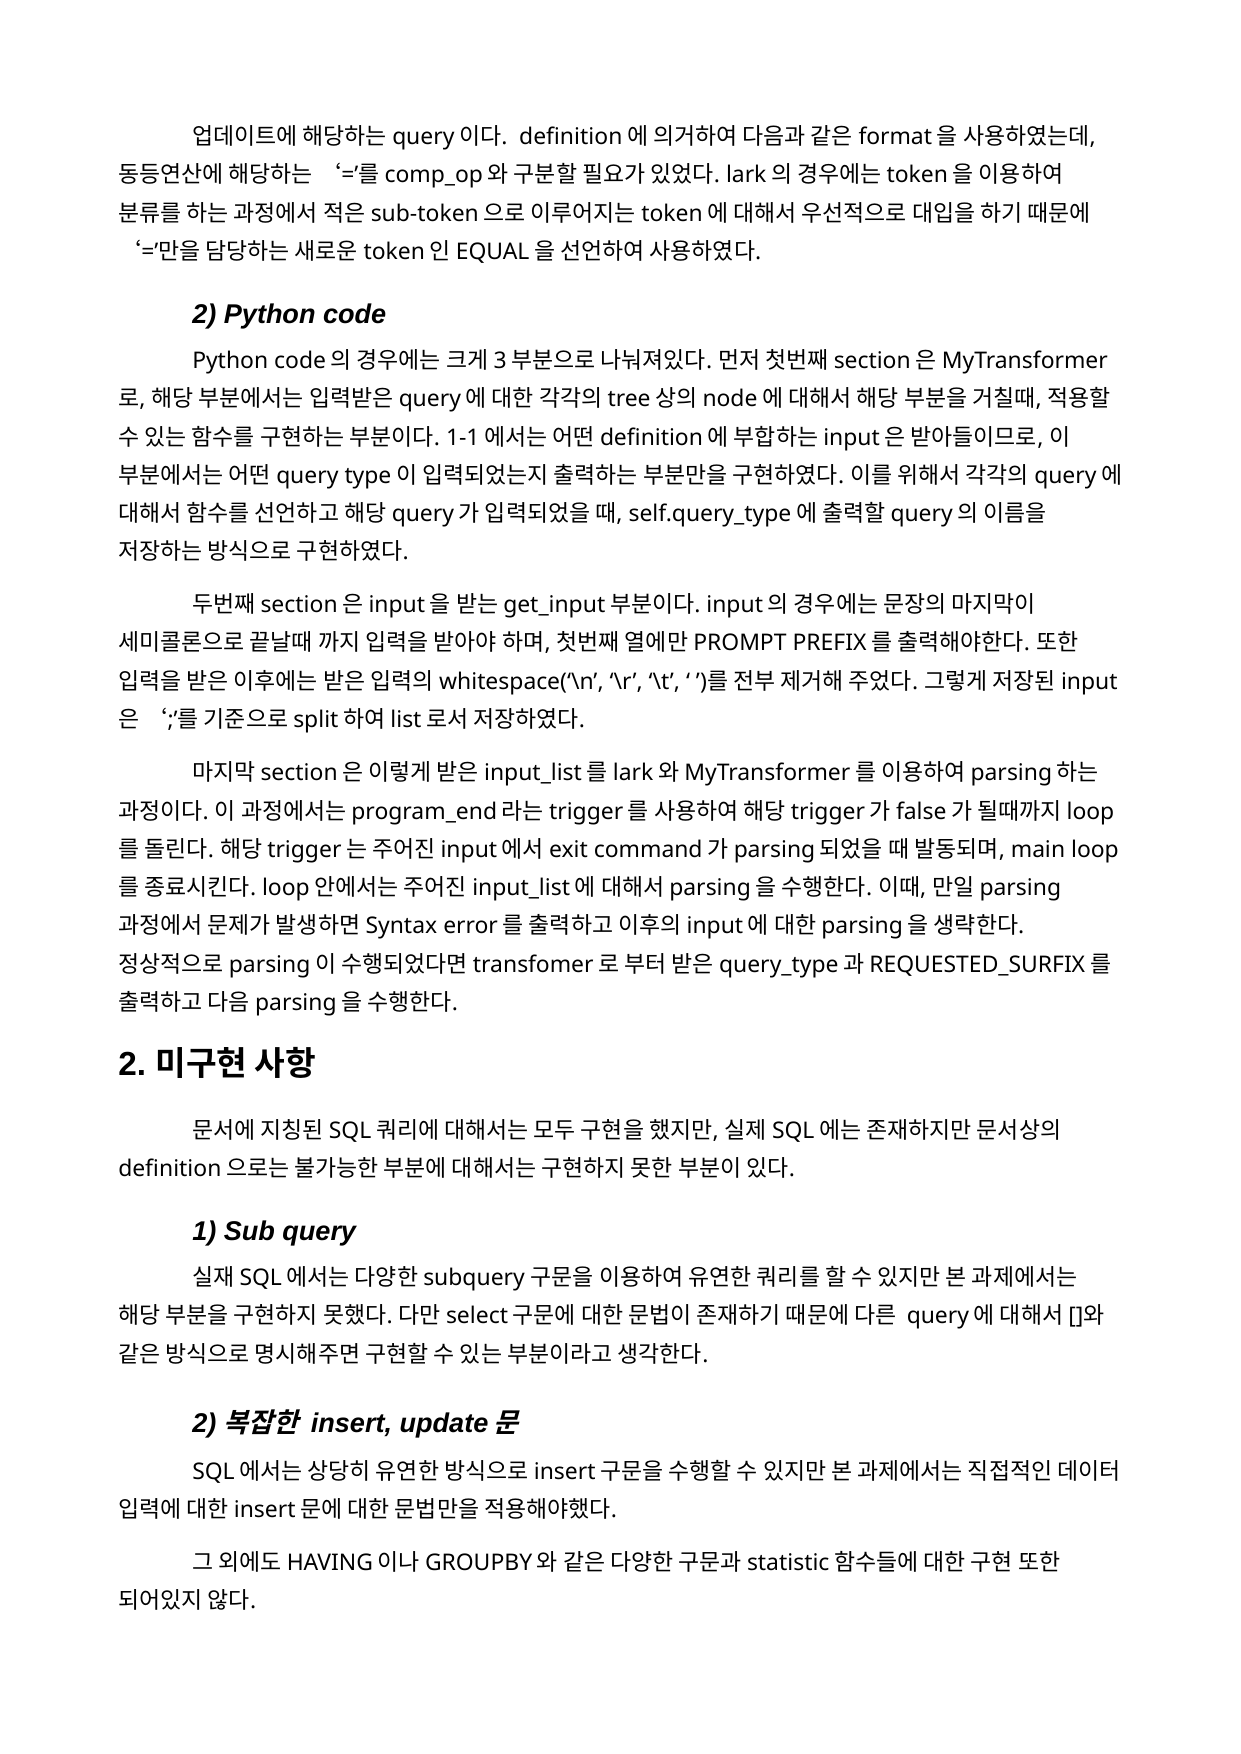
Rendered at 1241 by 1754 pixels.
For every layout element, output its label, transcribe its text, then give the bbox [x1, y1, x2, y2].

text 두번째 section은 input을 받는 get_input부분이다. input의 경우에는 문장의 마지막이 세미콜론으로 끝날때 까지 입력을 받아야 하며, 첫번째 열에만 PROMPT PREFIX를 출력해야한다. 또한 입력을 받은 이후에는 받은 입력의 whitespace(‘\n’, ‘\r’, ‘\t’, ‘ ’)를 전부 제거해 주었다. 그렇게 저장된 input은 ‘;’를 기준으로 split하여 list로서 저장하였다. [118, 586, 1122, 734]
text 그 외에도 HAVING이나 GROUPBY와 같은 다양한 구문과 statistic함수들에 대한 구현 또한 되어있지 않다. [118, 1544, 1122, 1616]
text Python code의 경우에는 크게 3부분으로 나눠져있다. 먼저 첫번째 section은 MyTransformer로, 해당 부분에서는 입력받은 query에 대한 각각의 tree상의 node에 대해서 해당 부분을 거칠때, 적용할 수 있는 함수를 구현하는 부분이다. 1-1에서는 어떤 definition에 부합하는 input은 받아들이므로, 이 부분에서는 어떤 query type이 입력되었는지 출력하는 부분만을 구현하였다. 이를 위해서 각각의 query에 대해서 함수를 선언하고 해당 query가 입력되었을 때, self.query_type에 출력할 query의 이름을 저장하는 방식으로 구현하였다. [118, 342, 1122, 566]
text 2. 미구현 사항 [118, 1037, 1122, 1085]
text SQL에서는 상당히 유연한 방식으로 insert구문을 수행할 수 있지만 본 과제에서는 직접적인 데이터 입력에 대한 insert문에 대한 문법만을 적용해야했다. [118, 1453, 1122, 1524]
subtitle 1) Sub query [118, 1215, 1122, 1247]
text 마지막 section은 이렇게 받은 input_list를 lark와 MyTransformer를 이용하여 parsing하는 과정이다. 이 과정에서는 program_end라는 trigger를 사용하여 해당 trigger가 false가 될때까지 loop를 돌린다. 해당 trigger는 주어진 input에서 exit command가 parsing되었을 때 발동되며, main loop를 종료시킨다. loop안에서는 주어진 input_list에 대해서 parsing을 수행한다. 이때, 만일 parsing과정에서 문제가 발생하면 Syntax error를 출력하고 이후의 input에 대한 parsing을 생략한다. 정상적으로 parsing이 수행되었다면 transfomer로 부터 받은 query_type과 REQUESTED_SURFIX를 출력하고 다음 parsing을 수행한다. [118, 754, 1122, 1017]
subtitle 2) Python code [118, 298, 1122, 329]
text 업데이트에 해당하는 query이다. definition에 의거하여 다음과 같은 format을 사용하였는데, 동등연산에 해당하는 ‘=’를 comp_op와 구분할 필요가 있었다. lark의 경우에는 token을 이용하여 분류를 하는 과정에서 적은 sub-token으로 이루어지는 token에 대해서 우선적으로 대입을 하기 때문에 ‘=’만을 담당하는 새로운 token인 EQUAL을 선언하여 사용하였다. [118, 118, 1122, 266]
text 문서에 지칭된 SQL쿼리에 대해서는 모두 구현을 했지만, 실제 SQL에는 존재하지만 문서상의 definition으로는 불가능한 부분에 대해서는 구현하지 못한 부분이 있다. [118, 1107, 1122, 1183]
text 실재 SQL에서는 다양한 subquery 구문을 이용하여 유연한 쿼리를 할 수 있지만 본 과제에서는 해당 부분을 구현하지 못했다. 다만 select구문에 대한 문법이 존재하기 때문에 다른 query에 대해서 []와 같은 방식으로 명시해주면 구현할 수 있는 부분이라고 생각한다. [118, 1259, 1122, 1369]
subtitle 2) 복잡한 insert, update문 [118, 1401, 1122, 1440]
